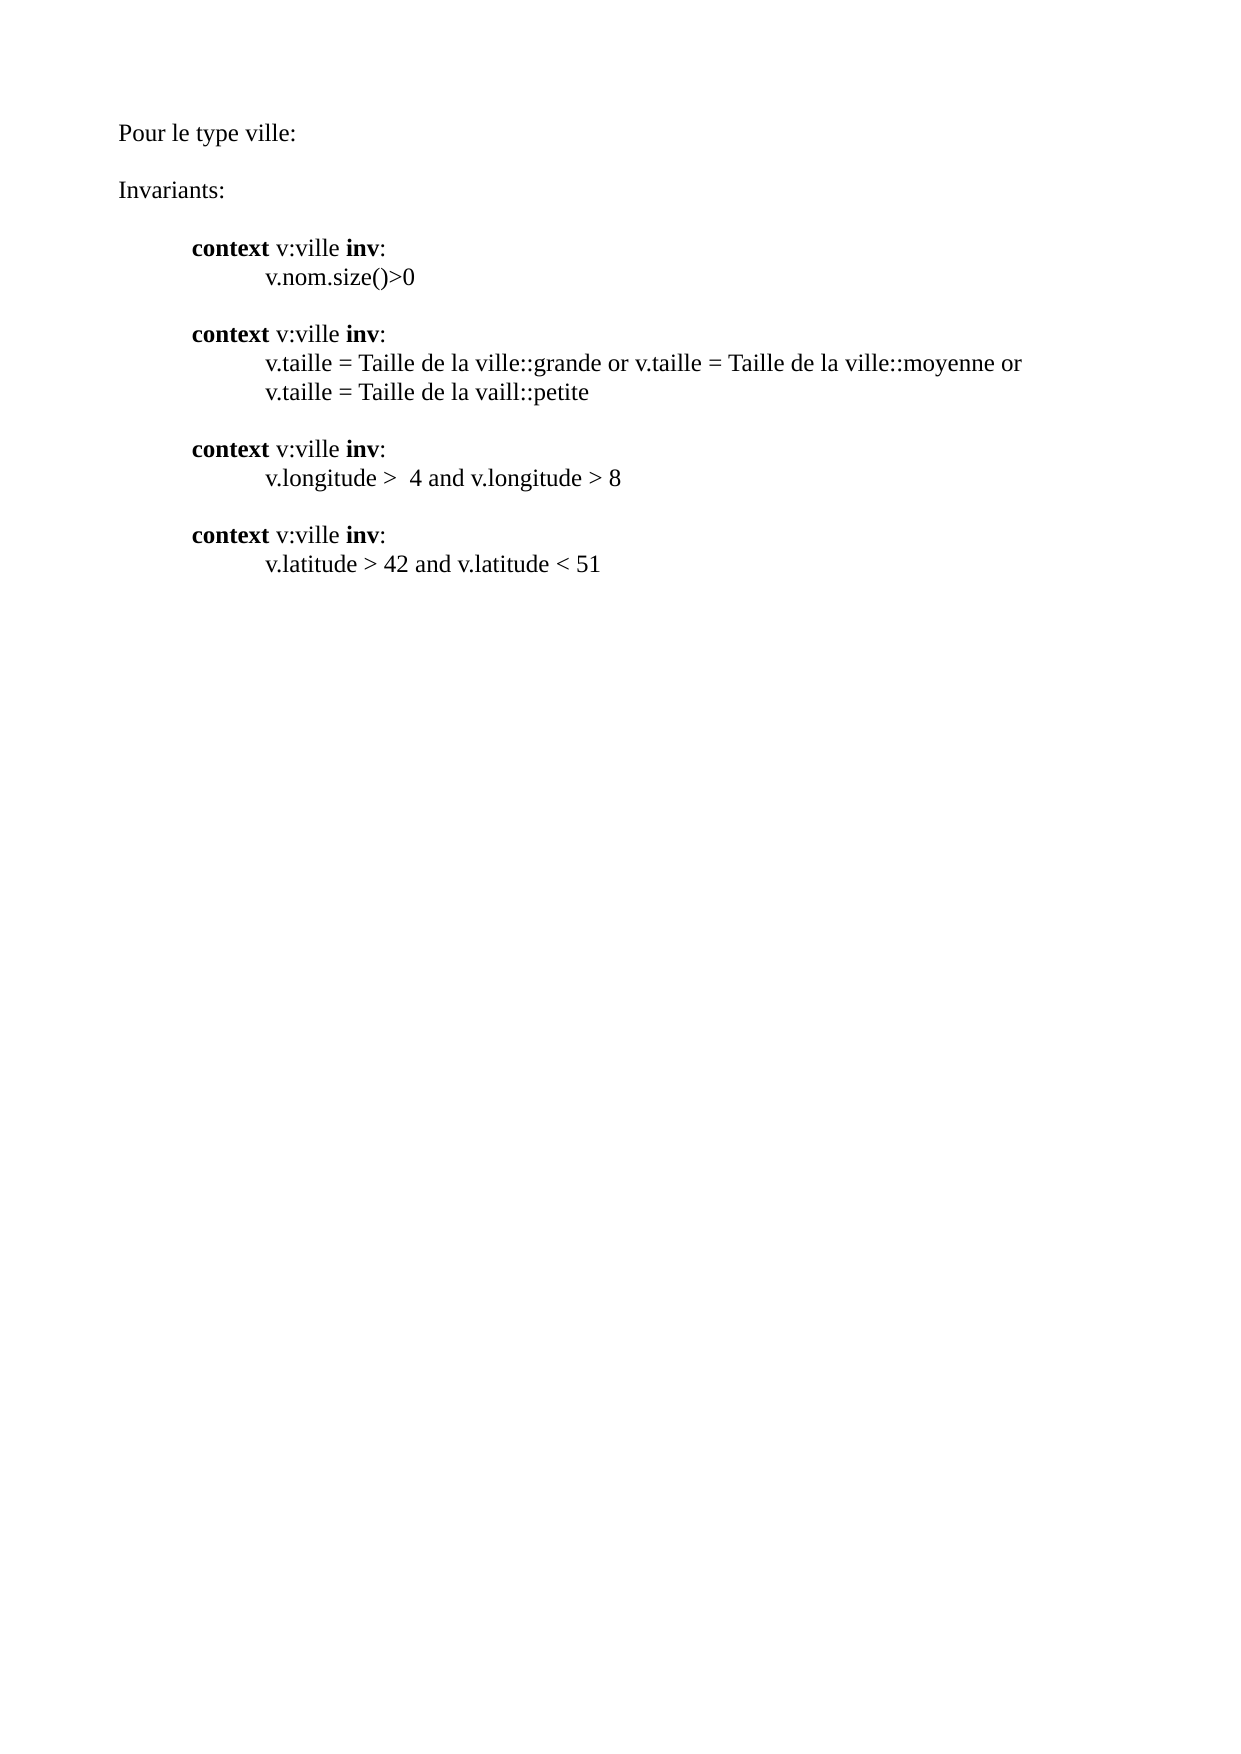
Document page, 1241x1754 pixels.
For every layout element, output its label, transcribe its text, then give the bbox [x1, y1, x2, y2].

text v.taille = Taille de la vaill::petite [118, 377, 1122, 406]
text context v:ville inv: [118, 521, 1122, 549]
text v.nom.size()>0 [118, 262, 1122, 291]
text v.latitude > 42 and v.latitude < 51 [118, 549, 1122, 578]
text context v:ville inv: [118, 434, 1122, 463]
text Pour le type ville: [118, 118, 1122, 147]
text v.longitude > 4 and v.longitude > 8 [118, 463, 1122, 492]
text Invariants: [118, 176, 1122, 204]
text context v:ville inv: [118, 319, 1122, 348]
text v.taille = Taille de la ville::grande or v.taille = Taille de la ville::moyenne or [118, 348, 1122, 377]
text context v:ville inv: [118, 233, 1122, 262]
